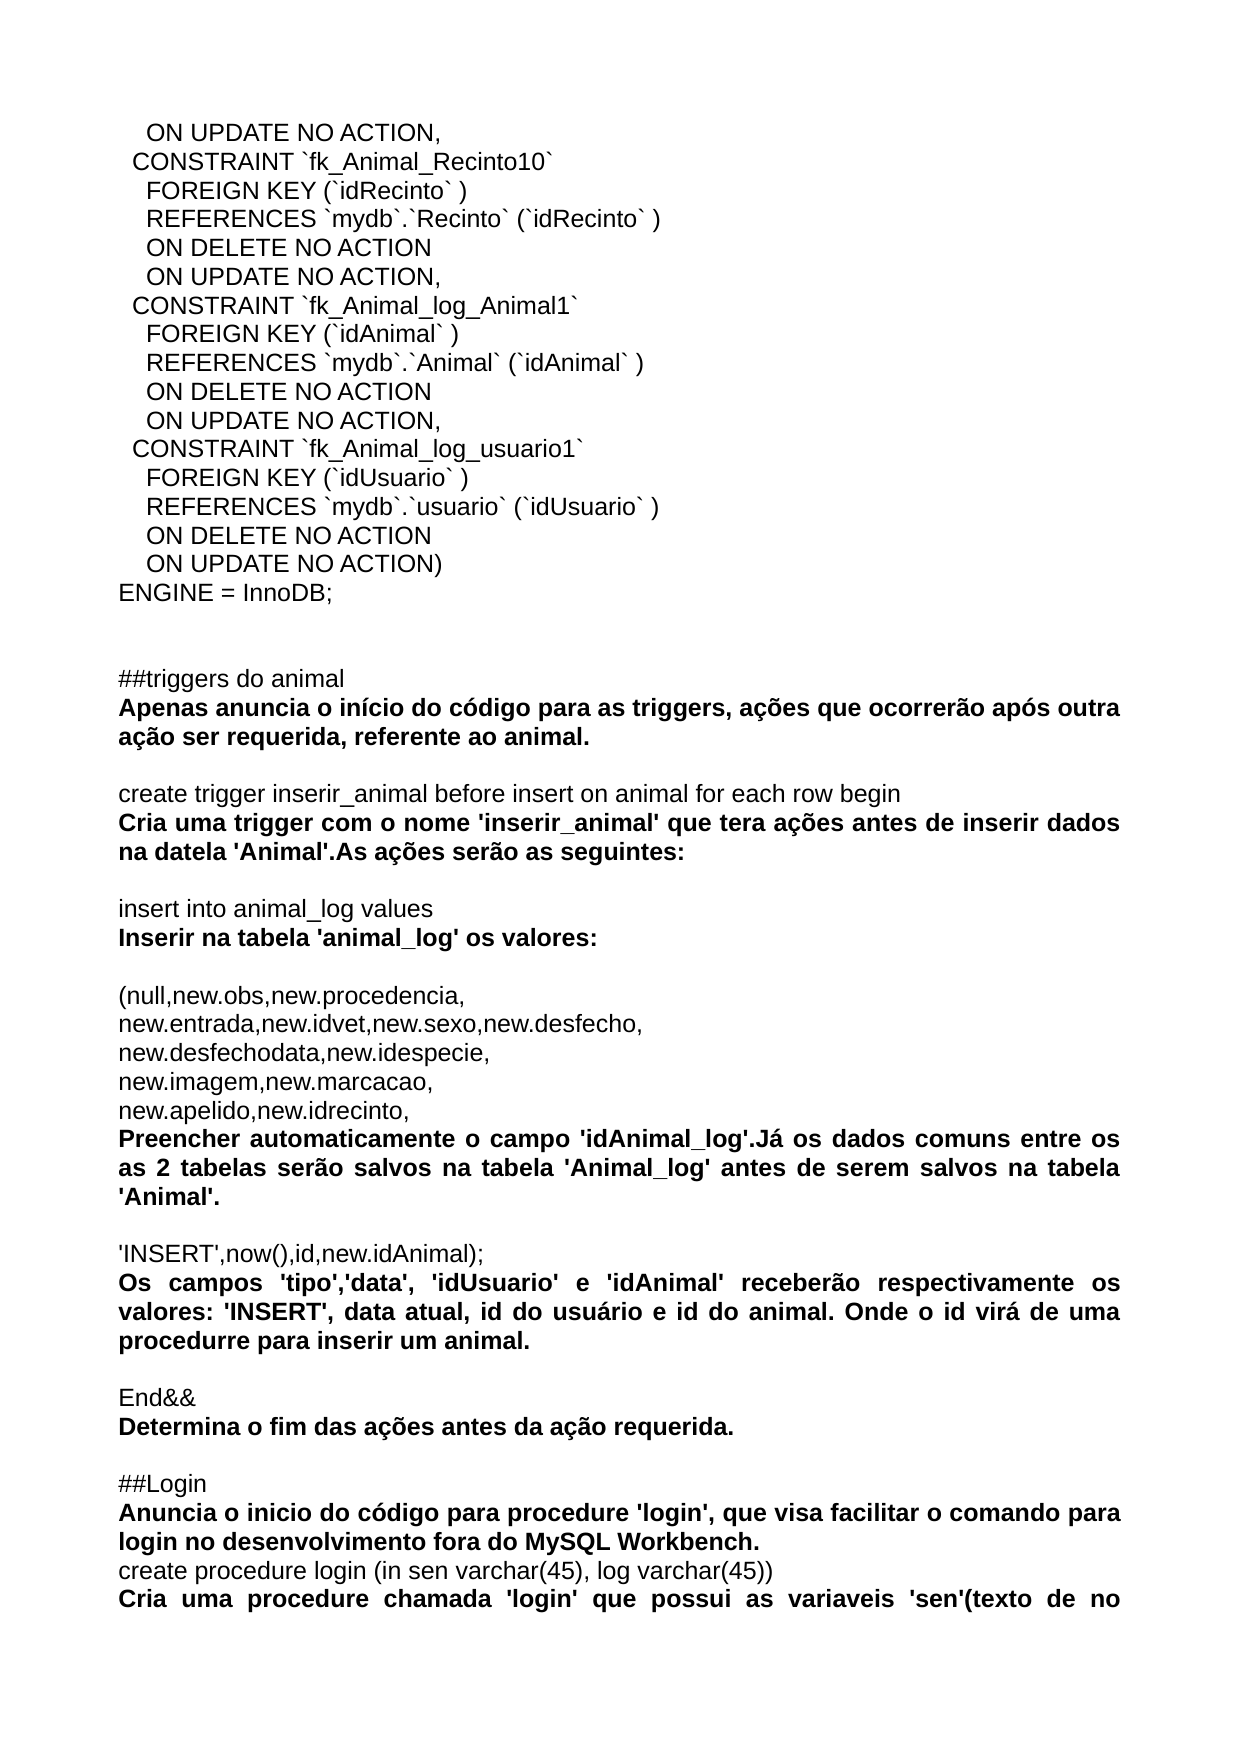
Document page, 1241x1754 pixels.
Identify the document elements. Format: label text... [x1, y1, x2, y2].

text Apenas anuncia o início do código para as triggers, ações que ocorrerão após outra ação ser requerida, referente ao animal. [118, 693, 1122, 751]
text ON UPDATE NO ACTION, [118, 262, 1122, 291]
text REFERENCES `mydb`.`Recinto` (`idRecinto` ) [118, 204, 1122, 233]
text 'INSERT',now(),id,new.idAnimal); [118, 1239, 1122, 1268]
text Os campos 'tipo','data', 'idUsuario' e 'idAnimal' receberão respectivamente os valores: 'INSERT', data atual, id do usuário e id do animal. Onde o id virá de uma procedurre para inserir um animal. [118, 1268, 1122, 1354]
text create trigger inserir_animal before insert on animal for each row begin [118, 779, 1122, 808]
text create procedure login (in sen varchar(45), log varchar(45)) [118, 1556, 1122, 1584]
text REFERENCES `mydb`.`Animal` (`idAnimal` ) [118, 348, 1122, 377]
text Cria uma procedure chamada 'login' que possui as variaveis 'sen'(texto de no [118, 1584, 1122, 1613]
text Anuncia o inicio do código para procedure 'login', que visa facilitar o comando para login no desenvolvimento fora do MySQL Workbench. [118, 1498, 1122, 1556]
text new.imagem,new.marcacao, [118, 1067, 1122, 1096]
text ON DELETE NO ACTION [118, 377, 1122, 406]
text new.apelido,new.idrecinto, [118, 1096, 1122, 1124]
text ##triggers do animal [118, 664, 1122, 693]
text ENGINE = InnoDB; [118, 578, 1122, 607]
text insert into animal_log values [118, 894, 1122, 923]
text REFERENCES `mydb`.`usuario` (`idUsuario` ) [118, 492, 1122, 521]
text FOREIGN KEY (`idUsuario` ) [118, 463, 1122, 492]
text CONSTRAINT `fk_Animal_log_Animal1` [118, 291, 1122, 319]
text ON UPDATE NO ACTION, [118, 118, 1122, 147]
text ##Login [118, 1469, 1122, 1498]
text (null,new.obs,new.procedencia, [118, 981, 1122, 1009]
text Determina o fim das ações antes da ação requerida. [118, 1412, 1122, 1441]
text End&& [118, 1383, 1122, 1412]
text FOREIGN KEY (`idAnimal` ) [118, 319, 1122, 348]
text Preencher automaticamente o campo 'idAnimal_log'.Já os dados comuns entre os as 2 tabelas serão salvos na tabela 'Animal_log' antes de serem salvos na tabela 'Animal'. [118, 1124, 1122, 1211]
text CONSTRAINT `fk_Animal_log_usuario1` [118, 434, 1122, 463]
text Inserir na tabela 'animal_log' os valores: [118, 923, 1122, 952]
text Cria uma trigger com o nome 'inserir_animal' que tera ações antes de inserir dados na datela 'Animal'.As ações serão as seguintes: [118, 808, 1122, 866]
text FOREIGN KEY (`idRecinto` ) [118, 176, 1122, 204]
text new.desfechodata,new.idespecie, [118, 1038, 1122, 1067]
text ON DELETE NO ACTION [118, 521, 1122, 549]
text ON UPDATE NO ACTION) [118, 549, 1122, 578]
text ON DELETE NO ACTION [118, 233, 1122, 262]
text ON UPDATE NO ACTION, [118, 406, 1122, 434]
text CONSTRAINT `fk_Animal_Recinto10` [118, 147, 1122, 176]
text new.entrada,new.idvet,new.sexo,new.desfecho, [118, 1009, 1122, 1038]
